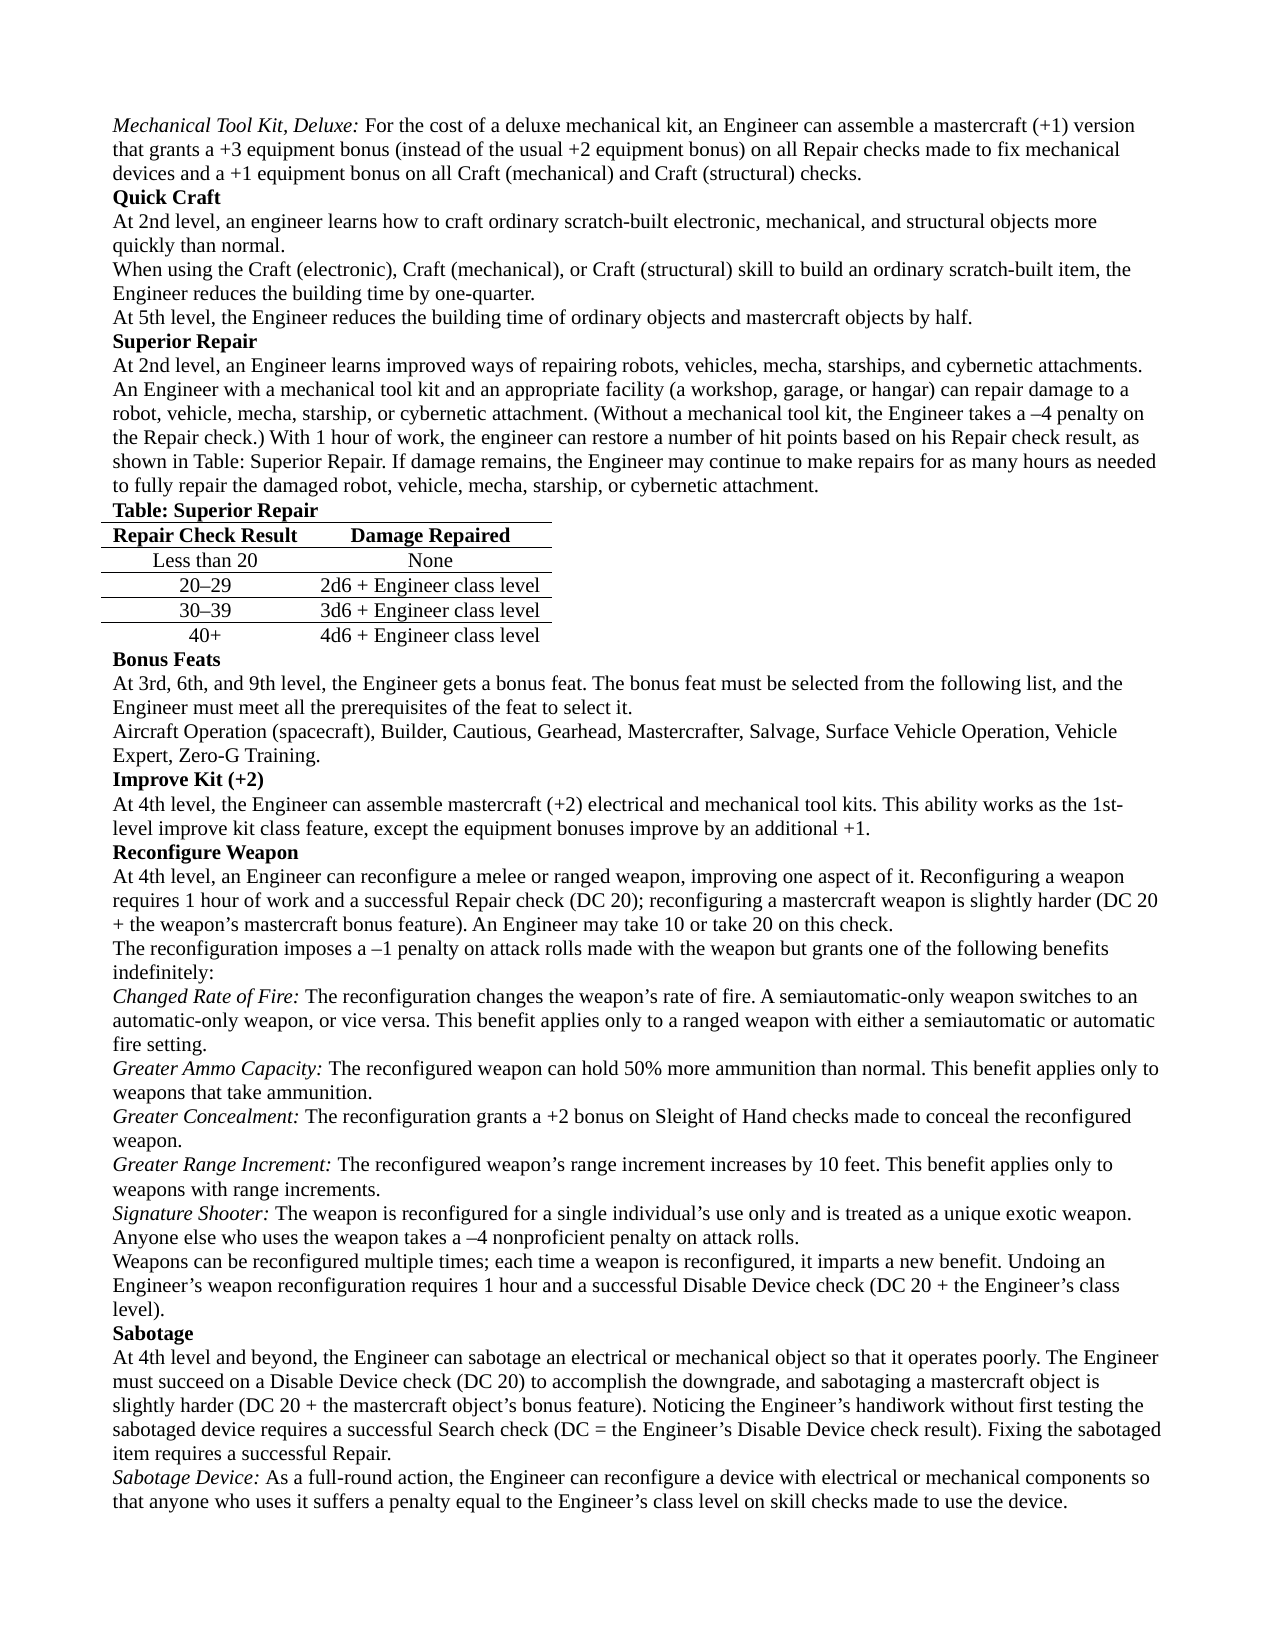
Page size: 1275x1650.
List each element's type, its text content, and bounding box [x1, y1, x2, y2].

text Sabotage Device: As a full-round action, the Engineer can reconfigure a device with electrical or mechanical components so that anyone who uses it suffers a penalty equal to the Engineer’s class level on skill checks made to use the device. [112, 1465, 1162, 1513]
text Sabotage [112, 1321, 1162, 1345]
text At 4th level, an Engineer can reconfigure a melee or ranged weapon, improving one aspect of it. Reconfiguring a weapon requires 1 hour of work and a successful Repair check (DC 20); reconfiguring a mastercraft weapon is slightly harder (DC 20 + the weapon’s mastercraft bonus feature). An Engineer may take 10 or take 20 on this check. [112, 864, 1162, 936]
table_cell 2d6 + Engineer class level [309, 573, 552, 597]
table_cell None [309, 548, 552, 572]
text Greater Ammo Capacity: The reconfigured weapon can hold 50% more ammunition than normal. This benefit applies only to weapons that take ammunition. [112, 1056, 1162, 1104]
text At 5th level, the Engineer reduces the building time of ordinary objects and mastercraft objects by half. [112, 305, 1162, 329]
text Greater Range Increment: The reconfigured weapon’s range increment increases by 10 feet. This benefit applies only to weapons with range increments. [112, 1152, 1162, 1201]
table_cell Repair Check Result [101, 523, 309, 547]
table_cell 20–29 [101, 573, 309, 597]
text Weapons can be reconfigured multiple times; each time a weapon is reconfigured, it imparts a new benefit. Undoing an Engineer’s weapon reconfiguration requires 1 hour and a successful Disable Device check (DC 20 + the Engineer’s class level). [112, 1249, 1162, 1321]
text Superior Repair [112, 329, 1162, 353]
table_cell Less than 20 [101, 548, 309, 572]
text Signature Shooter: The weapon is reconfigured for a single individual’s use only and is treated as a unique exotic weapon. Anyone else who uses the weapon takes a –4 nonproficient penalty on attack rolls. [112, 1201, 1162, 1249]
text Greater Concealment: The reconfiguration grants a +2 bonus on Sleight of Hand checks made to conceal the reconfigured weapon. [112, 1104, 1162, 1152]
text Improve Kit (+2) [112, 767, 1162, 791]
text At 4th level, the Engineer can assemble mastercraft (+2) electrical and mechanical tool kits. This ability works as the 1st-level improve kit class feature, except the equipment bonuses improve by an additional +1. [112, 791, 1162, 839]
table_header Table: Superior Repair [101, 498, 552, 522]
text Mechanical Tool Kit, Deluxe: For the cost of a deluxe mechanical kit, an Engineer can assemble a mastercraft (+1) version that grants a +3 equipment bonus (instead of the usual +2 equipment bonus) on all Repair checks made to fix mechanical devices and a +1 equipment bonus on all Craft (mechanical) and Craft (structural) checks. [112, 112, 1162, 185]
text Aircraft Operation (spacecraft), Builder, Cautious, Gearhead, Mastercrafter, Salvage, Surface Vehicle Operation, Vehicle Expert, Zero-G Training. [112, 719, 1162, 767]
text The reconfiguration imposes a –1 penalty on attack rolls made with the weapon but grants one of the following benefits indefinitely: [112, 936, 1162, 984]
text Changed Rate of Fire: The reconfiguration changes the weapon’s rate of fire. A semiautomatic-only weapon switches to an automatic-only weapon, or vice versa. This benefit applies only to a ranged weapon with either a semiautomatic or automatic fire setting. [112, 984, 1162, 1056]
text At 4th level and beyond, the Engineer can sabotage an electrical or mechanical object so that it operates poorly. The Engineer must succeed on a Disable Device check (DC 20) to accomplish the downgrade, and sabotaging a mastercraft object is slightly harder (DC 20 + the mastercraft object’s bonus feature). Noticing the Engineer’s handiwork without first testing the sabotaged device requires a successful Search check (DC = the Engineer’s Disable Device check result). Fixing the sabotaged item requires a successful Repair. [112, 1345, 1162, 1465]
table_cell 3d6 + Engineer class level [309, 598, 552, 622]
text Reconfigure Weapon [112, 839, 1162, 864]
subtitle Quick Craft [112, 185, 1162, 209]
table_cell 30–39 [101, 598, 309, 622]
text At 2nd level, an Engineer learns improved ways of repairing robots, vehicles, mecha, starships, and cybernetic attachments. [112, 353, 1162, 377]
table_cell Damage Repaired [309, 523, 552, 547]
text Bonus Feats [112, 647, 1162, 671]
text At 2nd level, an engineer learns how to craft ordinary scratch-built electronic, mechanical, and structural objects more quickly than normal. [112, 209, 1162, 257]
text An Engineer with a mechanical tool kit and an appropriate facility (a workshop, garage, or hangar) can repair damage to a robot, vehicle, mecha, starship, or cybernetic attachment. (Without a mechanical tool kit, the Engineer takes a –4 penalty on the Repair check.) With 1 hour of work, the engineer can restore a number of hit points based on his Repair check result, as shown in Table: Superior Repair. If damage remains, the Engineer may continue to make repairs for as many hours as needed to fully repair the damaged robot, vehicle, mecha, starship, or cybernetic attachment. [112, 377, 1162, 497]
text At 3rd, 6th, and 9th level, the Engineer gets a bonus feat. The bonus feat must be selected from the following list, and the Engineer must meet all the prerequisites of the feat to select it. [112, 671, 1162, 719]
text When using the Craft (electronic), Craft (mechanical), or Craft (structural) skill to build an ordinary scratch-built item, the Engineer reduces the building time by one-quarter. [112, 257, 1162, 305]
table_cell 4d6 + Engineer class level [309, 623, 552, 647]
table_cell 40+ [101, 623, 309, 647]
